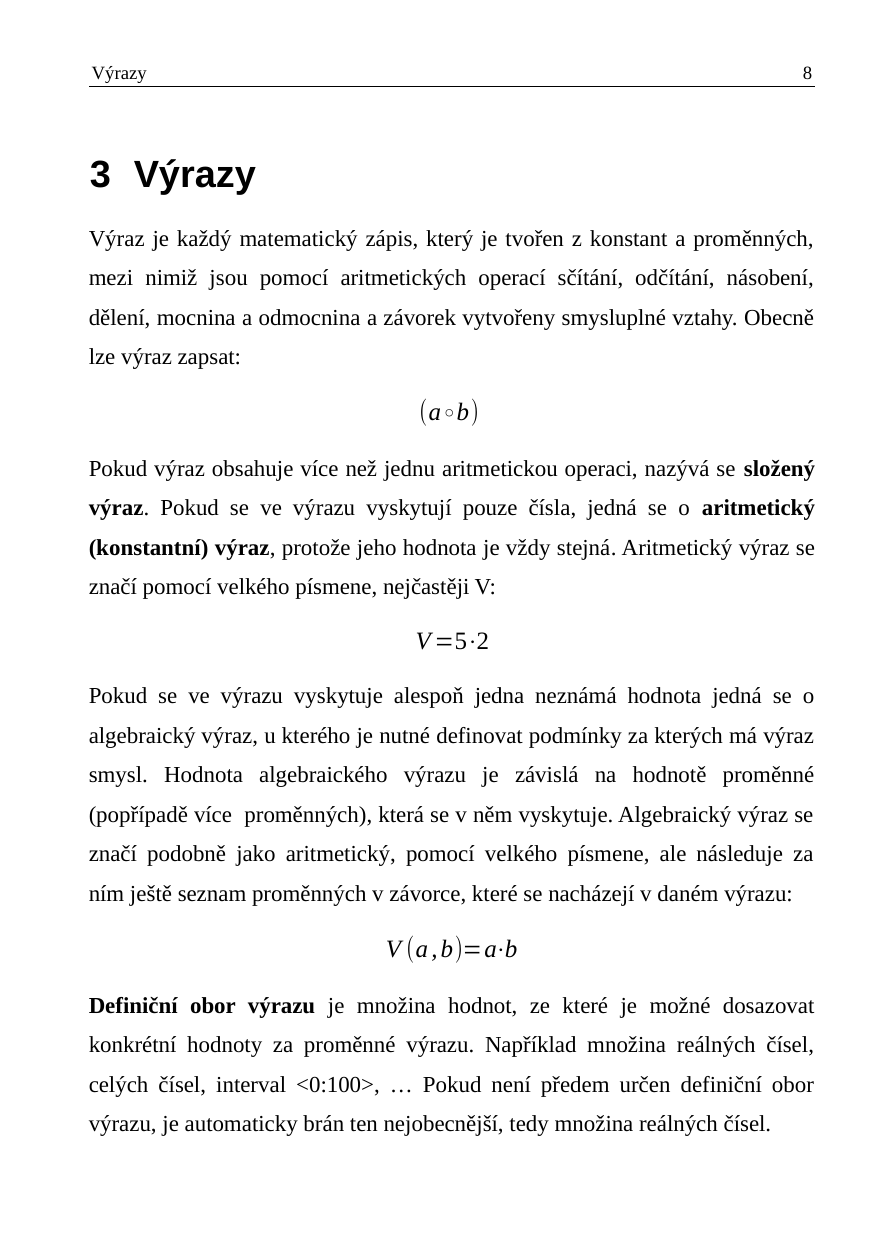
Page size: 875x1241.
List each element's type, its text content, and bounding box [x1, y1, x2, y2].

text Definiční obor výrazu je množina hodnot, ze které je možné dosazovat konkrétní hodnoty za proměnné výrazu. Například množina reálných čísel, celých čísel, interval <0:100>, … Pokud není předem určen definiční obor výrazu, je automaticky brán ten nejobecnější, tedy množina reálných čísel. [88, 992, 815, 1137]
text Pokud výraz obsahuje více než jednu aritmetickou operaci, nazývá se složený výraz. Pokud se ve výrazu vyskytují pouze čísla, jedná se o aritmetický (konstantní) výraz, protože jeho hodnota je vždy stejná. Aritmetický výraz se značí pomocí velkého písmene, nejčastěji V: [88, 455, 815, 599]
subtitle Výrazy [79, 151, 815, 195]
text Výraz je každý matematický zápis, který je tvořen z konstant a proměnných, mezi nimiž jsou pomocí aritmetických operací sčítání, odčítání, násobení, dělení, mocnina a odmocnina a závorek vytvořeny smysluplné vztahy. Obecně lze výraz zapsat: [88, 224, 815, 369]
text Pokud se ve výrazu vyskytuje alespoň jedna neznámá hodnota jedná se o algebraický výraz, u kterého je nutné definovat podmínky za kterých má výraz smysl. Hodnota algebraického výrazu je závislá na hodnotě proměnné (popřípadě více proměnných), která se v něm vyskytuje. Algebraický výraz se značí podobně jako aritmetický, pomocí velkého písmene, ale následuje za ním ještě seznam proměnných v závorce, které se nacházejí v daném výrazu: [88, 683, 815, 906]
